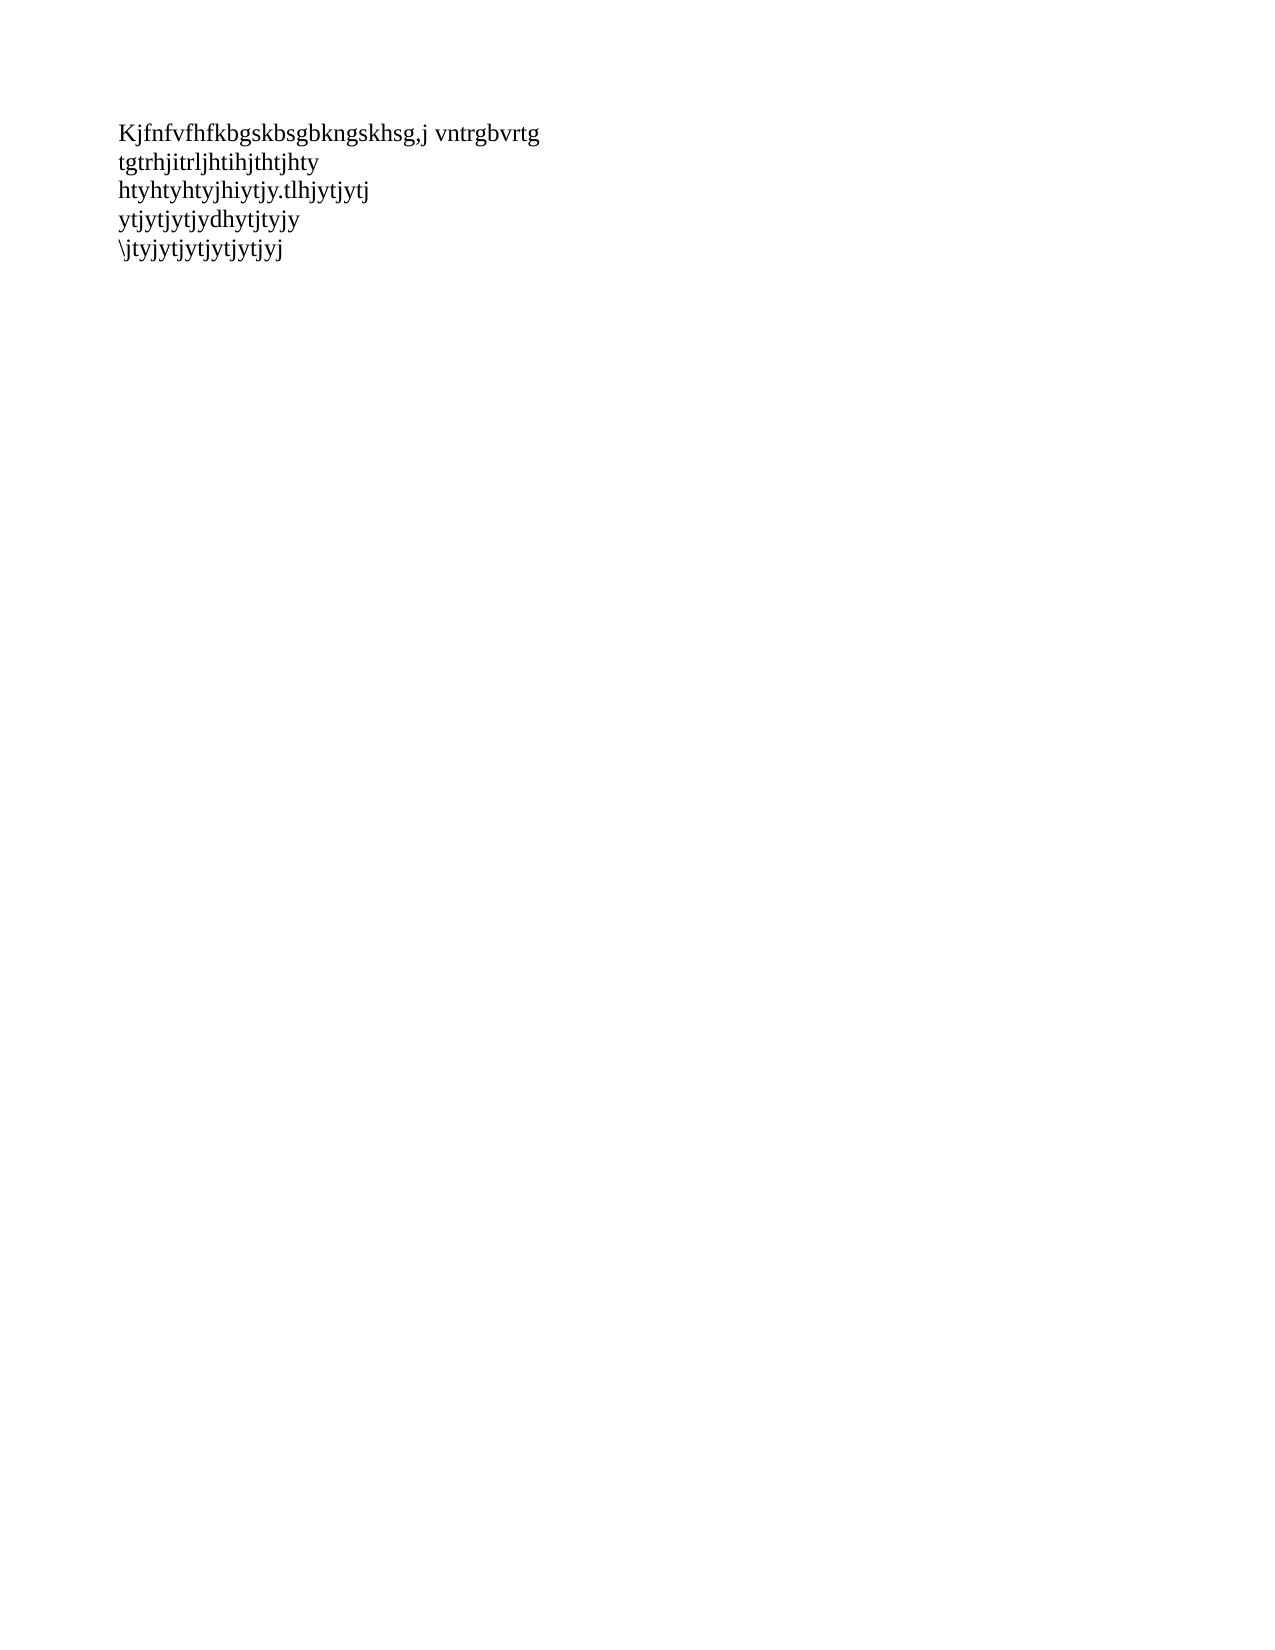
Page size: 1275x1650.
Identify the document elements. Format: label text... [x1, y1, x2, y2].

text Kjfnfvfhfkbgskbsgbkngskhsg,j vntrgbvrtg [118, 118, 1157, 147]
text \jtyjytjytjytjytjyj [118, 233, 1157, 262]
text tgtrhjitrljhtihjthtjhty [118, 147, 1157, 176]
text htyhtyhtyjhiytjy.tlhjytjytj [118, 176, 1157, 204]
text ytjytjytjydhytjtyjy [118, 204, 1157, 233]
